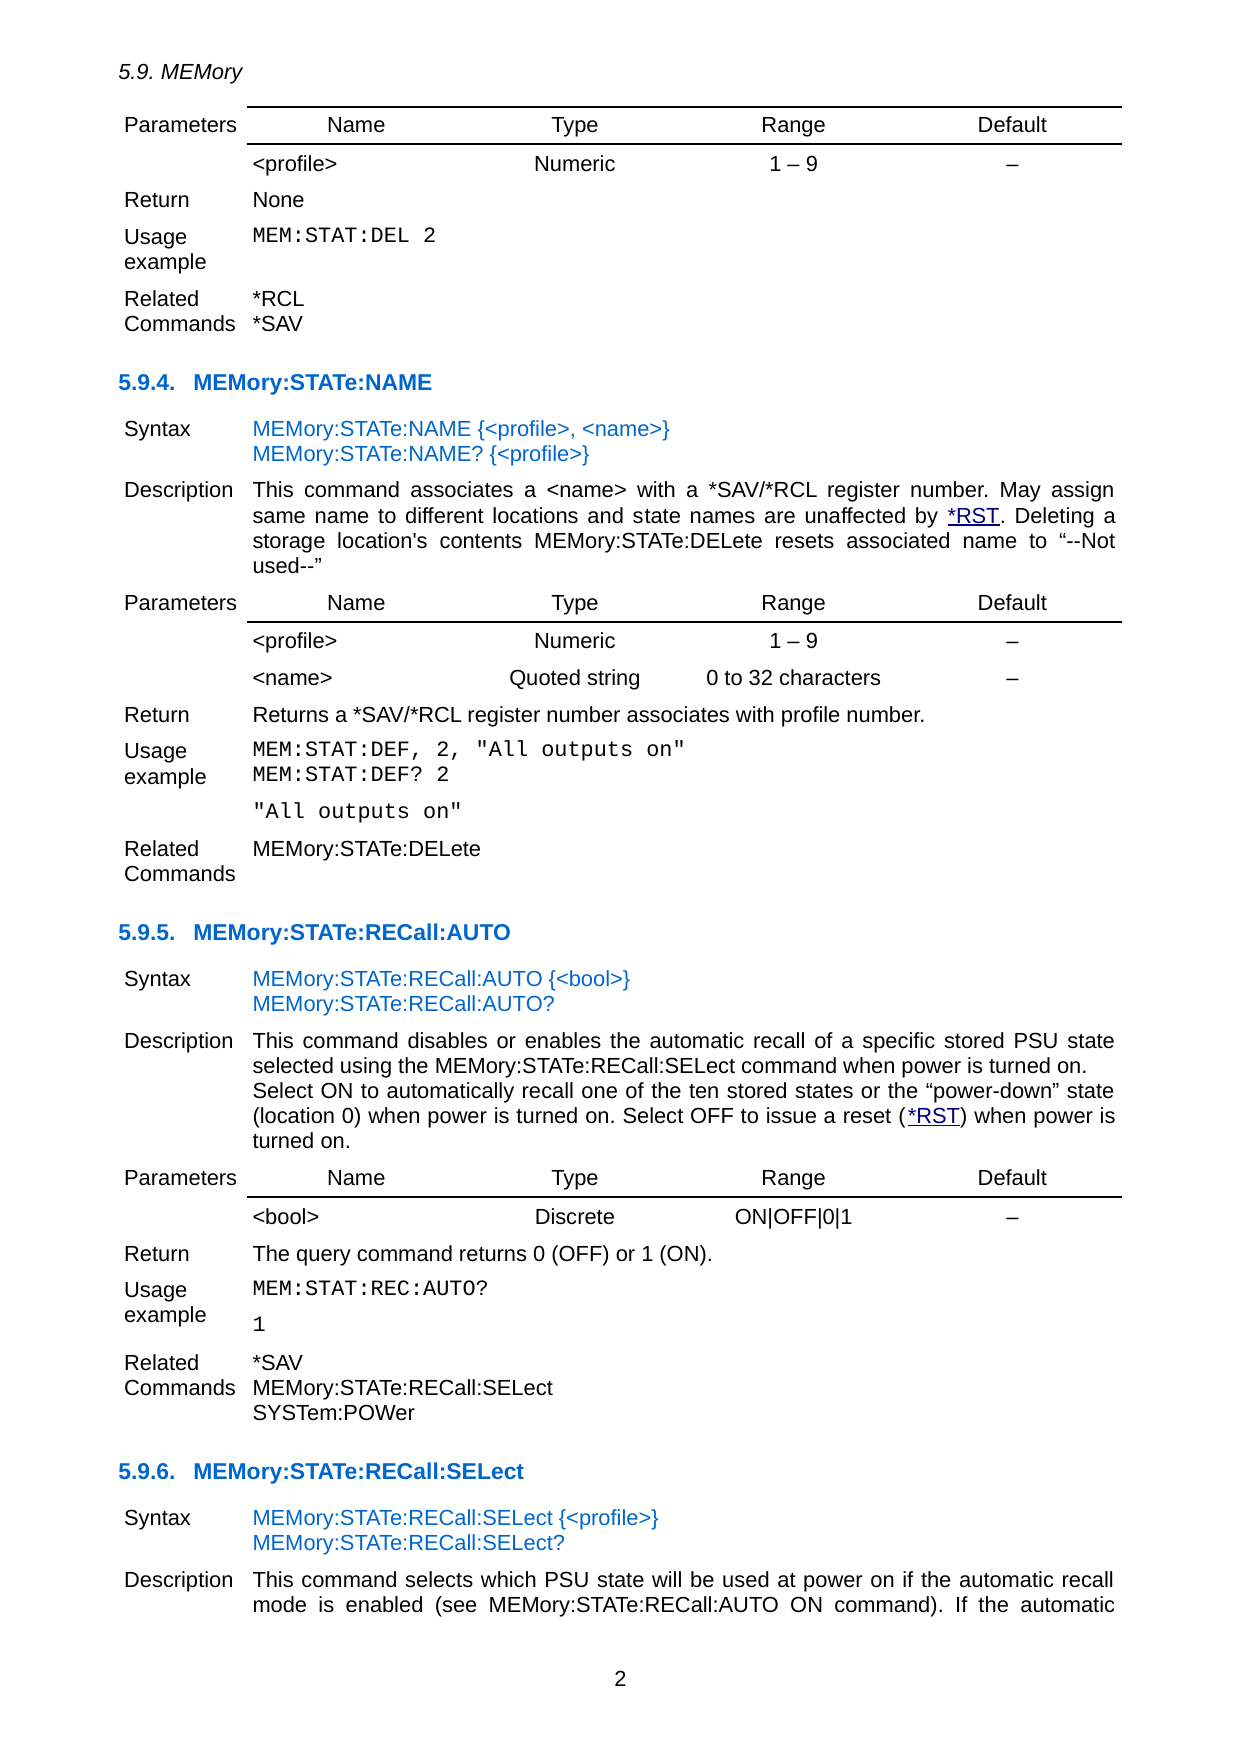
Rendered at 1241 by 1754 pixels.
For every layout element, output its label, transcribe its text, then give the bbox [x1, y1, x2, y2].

table_cell Type [465, 584, 684, 621]
table_header Syntax [118, 1499, 247, 1561]
table_cell Return [118, 182, 247, 218]
table_cell Range [684, 108, 903, 143]
table_cell Parameters [118, 1159, 247, 1235]
table_cell Parameters [118, 106, 247, 182]
table_cell Parameters [118, 584, 247, 696]
table_cell *SAV MEMory:STATe:RECall:SELect SYSTem:POWer [247, 1344, 1122, 1431]
table_cell Range [684, 1159, 903, 1196]
table_cell <name> [247, 659, 465, 696]
table_cell Numeric [465, 145, 684, 182]
table_cell Numeric [465, 623, 684, 659]
table_cell *RCL *SAV [247, 280, 1122, 342]
table_cell 1 – 9 [684, 145, 903, 182]
table_cell – [903, 1198, 1122, 1235]
table_cell None [247, 182, 1122, 218]
table_cell Type [465, 1159, 684, 1196]
table_cell ON|OFF|0|1 [684, 1198, 903, 1235]
table_header MEMory:STATe:RECall:AUTO {<bool>} MEMory:STATe:RECall:AUTO? [247, 960, 1122, 1022]
table_cell Description [118, 1022, 247, 1159]
subtitle MEMory:STATe:RECall:AUTO [118, 919, 1122, 945]
table_cell This command associates a <name> with a *SAV/*RCL register number. May assign same name to different locations and state names are unaffected by *RST. Deleting a storage location's contents MEMory:STATe:DELete resets associated name to “--Not used--” [247, 472, 1122, 584]
table_cell Return [118, 696, 247, 733]
table_cell – [903, 145, 1122, 182]
table_cell MEM:STAT:REC:AUTO? 1 [247, 1271, 1122, 1344]
subtitle MEMory:STATe:RECall:SELect [118, 1458, 1122, 1484]
table_cell This command disables or enables the automatic recall of a specific stored PSU state selected using the MEMory:STATe:RECall:SELect command when power is turned on. Select ON to automatically recall one of the ten stored states or the “power-down” state (location 0) when power is turned on. Select OFF to issue a reset (*RST) when power is turned on. [247, 1022, 1122, 1159]
table_header MEMory:STATe:NAME {<profile>, <name>} MEMory:STATe:NAME? {<profile>} [247, 410, 1122, 472]
table_cell Quoted string [465, 659, 684, 696]
table_cell Default [903, 584, 1122, 621]
table_cell Description [118, 472, 247, 584]
table_cell Description [118, 1561, 247, 1623]
table_cell Range [684, 584, 903, 621]
table_cell Name [247, 108, 465, 143]
table_cell MEM:STAT:DEF, 2, "All outputs on" MEM:STAT:DEF? 2 "All outputs on" [247, 733, 1122, 830]
table_cell Usage example [118, 218, 247, 280]
table_cell 0 to 32 characters [684, 659, 903, 696]
table_cell Related Commands [118, 280, 247, 342]
table_header MEMory:STATe:RECall:SELect {<profile>} MEMory:STATe:RECall:SELect? [247, 1499, 1122, 1561]
table_cell – [903, 659, 1122, 696]
table_cell <profile> [247, 623, 465, 659]
table_cell Discrete [465, 1198, 684, 1235]
table_cell Usage example [118, 1271, 247, 1344]
table_cell Default [903, 108, 1122, 143]
table_cell Returns a *SAV/*RCL register number associates with profile number. [247, 696, 1122, 733]
table_cell MEM:STAT:DEL 2 [247, 218, 1122, 280]
table_cell – [903, 623, 1122, 659]
table_cell This command selects which PSU state will be used at power on if the automatic recall mode is enabled (see MEMory:STATe:RECall:AUTO ON command). If the automatic [247, 1561, 1122, 1623]
table_header Syntax [118, 410, 247, 472]
table_cell Type [465, 108, 684, 143]
table_cell Default [903, 1159, 1122, 1196]
subtitle MEMory:STATe:NAME [118, 369, 1122, 395]
table_cell Related Commands [118, 1344, 247, 1431]
table_cell <bool> [247, 1198, 465, 1235]
table_cell The query command returns 0 (OFF) or 1 (ON). [247, 1235, 1122, 1271]
table_cell 1 – 9 [684, 623, 903, 659]
table_header Syntax [118, 960, 247, 1022]
table_cell Related Commands [118, 830, 247, 892]
table_cell Name [247, 1159, 465, 1196]
table_cell MEMory:STATe:DELete [247, 830, 1122, 892]
table_cell Return [118, 1235, 247, 1271]
table_cell Name [247, 584, 465, 621]
table_cell <profile> [247, 145, 465, 182]
table_cell Usage example [118, 733, 247, 830]
